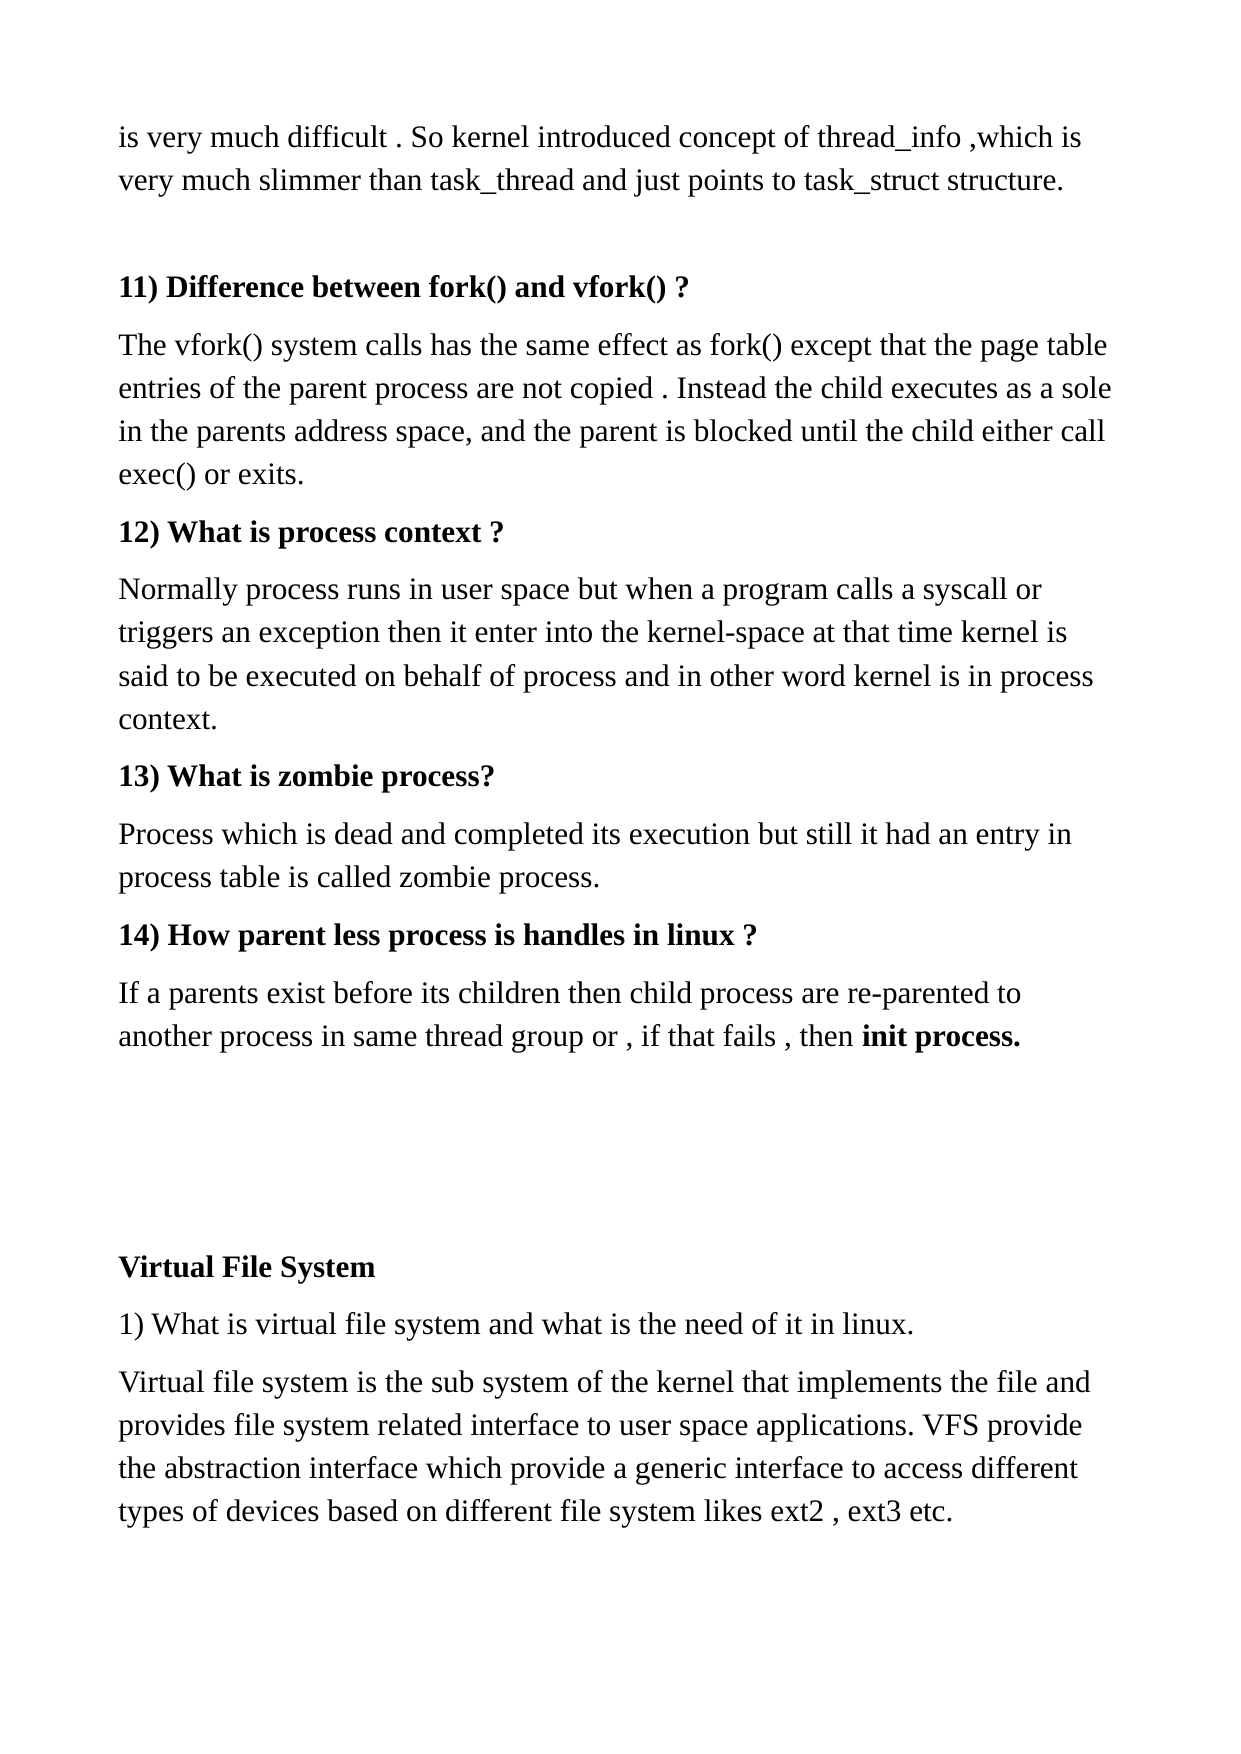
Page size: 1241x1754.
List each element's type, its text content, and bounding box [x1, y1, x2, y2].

text 13) What is zombie process? [118, 758, 1122, 793]
text 12) What is process context ? [118, 513, 1122, 549]
text 14) How parent less process is handles in linux ? [118, 916, 1122, 952]
text Normally process runs in user space but when a program calls a syscall or triggers an exception then it enter into the kernel-space at that time kernel is said to be executed on behalf of process and in other word kernel is in process context. [118, 571, 1122, 736]
text Virtual file system is the sub system of the kernel that implements the file and provides file system related interface to user space applications. VFS provide the abstraction interface which provide a generic interface to access different types of devices based on different file system likes ext2 , ext3 etc. [118, 1363, 1122, 1528]
text Process which is dead and completed its execution but still it had an entry in process table is called zombie process. [118, 815, 1122, 894]
text The vfork() system calls has the same effect as fork() except that the page table entries of the parent process are not copied . Instead the child executes as a sole in the parents address space, and the parent is blocked until the child either call exec() or exits. [118, 326, 1122, 491]
text Virtual File System [118, 1248, 1122, 1284]
text 11) Difference between fork() and vfork() ? [118, 268, 1122, 304]
text 1) What is virtual file system and what is the need of it in linux. [118, 1306, 1122, 1341]
text If a parents exist before its children then child process are re-parented to another process in same thread group or , if that fails , then init process. [118, 974, 1122, 1053]
text is very much difficult . So kernel introduced concept of thread_info ,which is very much slimmer than task_thread and just points to task_struct structure. [118, 118, 1122, 197]
